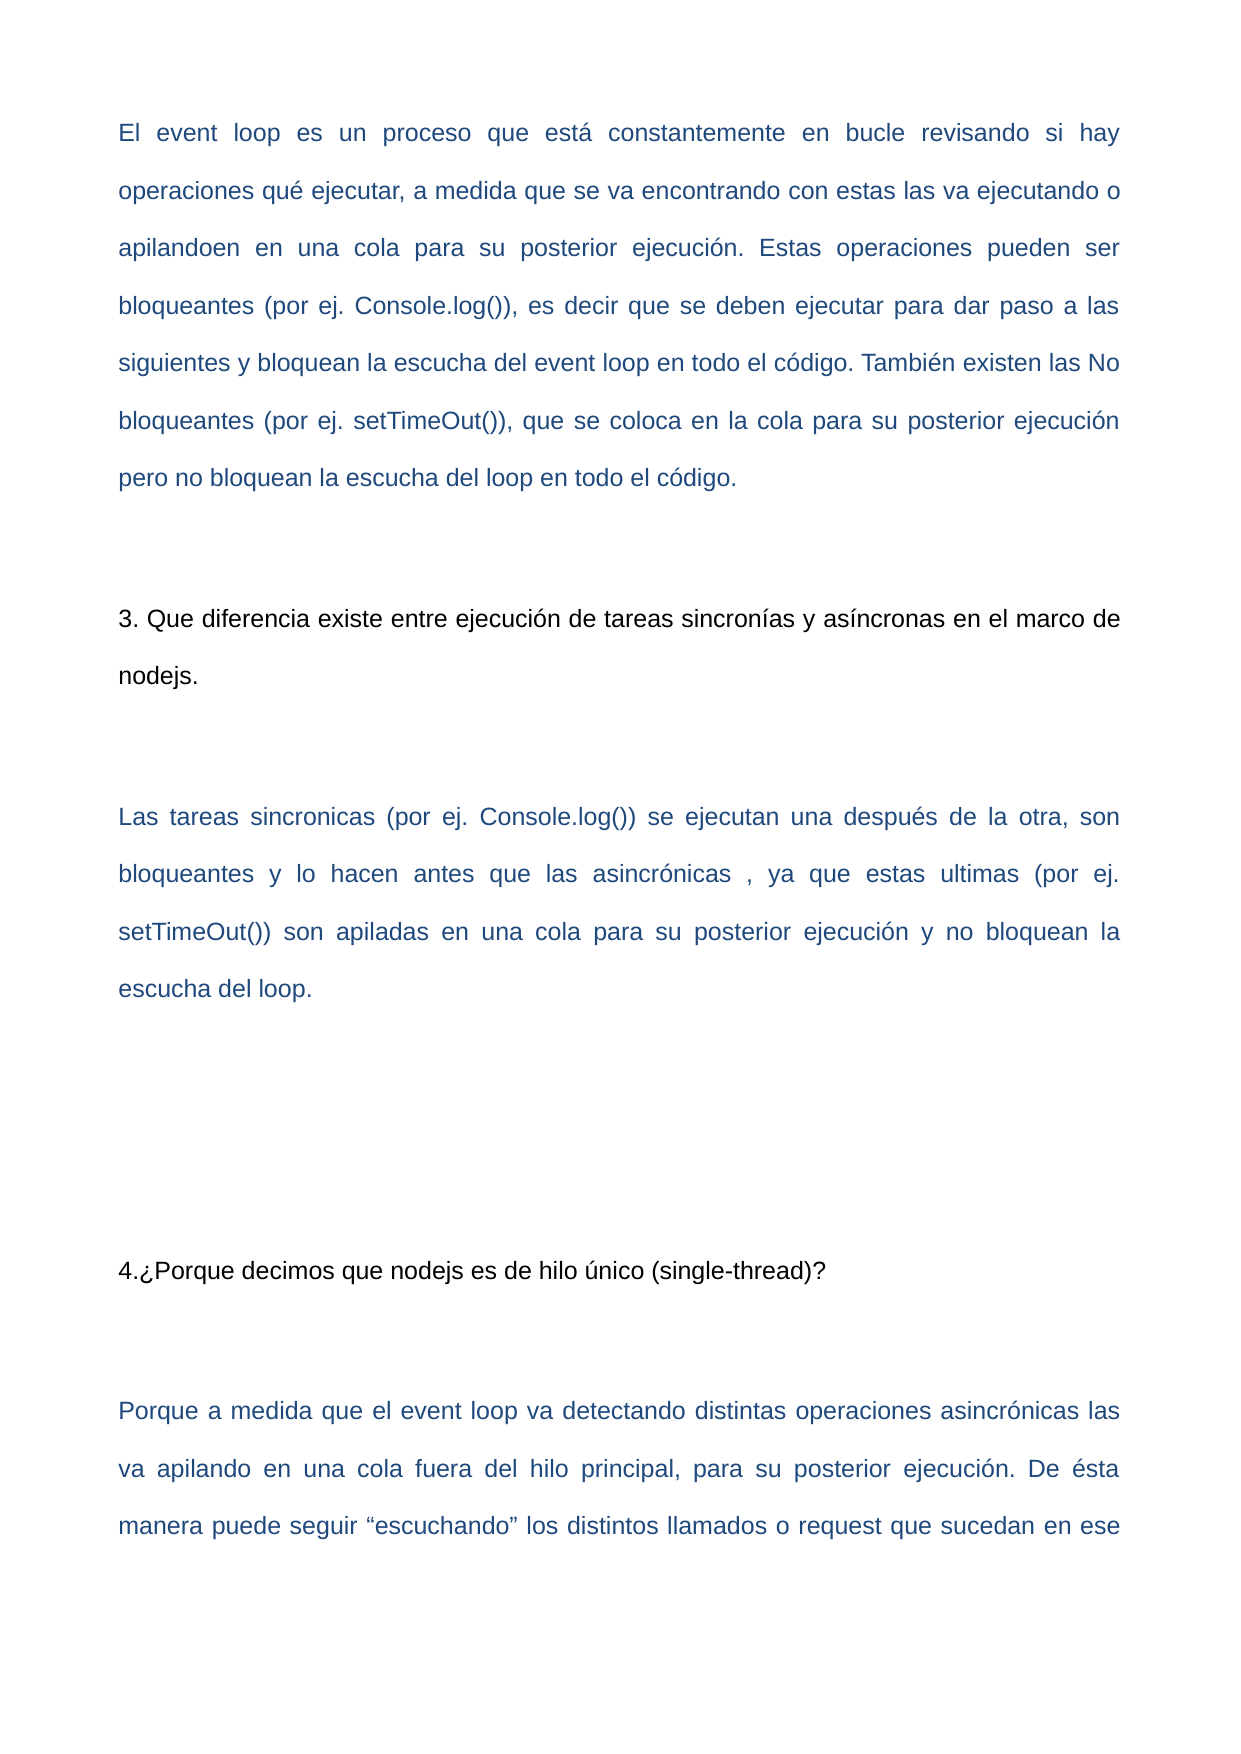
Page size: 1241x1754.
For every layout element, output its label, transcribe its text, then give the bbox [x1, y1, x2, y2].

text El event loop es un proceso que está constantemente en bucle revisando si hay operaciones qué ejecutar, a medida que se va encontrando con estas las va ejecutando o apilandoen en una cola para su posterior ejecución. Estas operaciones pueden ser bloqueantes (por ej. Console.log()), es decir que se deben ejecutar para dar paso a las siguientes y bloquean la escucha del event loop en todo el código. También existen las No bloqueantes (por ej. setTimeOut()), que se coloca en la cola para su posterior ejecución pero no bloquean la escucha del loop en todo el código. [118, 118, 1122, 492]
text Porque a medida que el event loop va detectando distintas operaciones asincrónicas las va apilando en una cola fuera del hilo principal, para su posterior ejecución. De ésta manera puede seguir “escuchando” los distintos llamados o request que sucedan en ese [118, 1396, 1122, 1540]
text Las tareas sincronicas (por ej. Console.log()) se ejecutan una después de la otra, son bloqueantes y lo hacen antes que las asincrónicas , ya que estas ultimas (por ej. setTimeOut()) son apiladas en una cola para su posterior ejecución y no bloquean la escucha del loop. [118, 802, 1122, 1003]
list Que diferencia existe entre ejecución de tareas sincronías y asíncronas en el marco de nodejs. [118, 604, 1122, 690]
list ¿Porque decimos que nodejs es de hilo único (single-thread)? [118, 1256, 1122, 1284]
